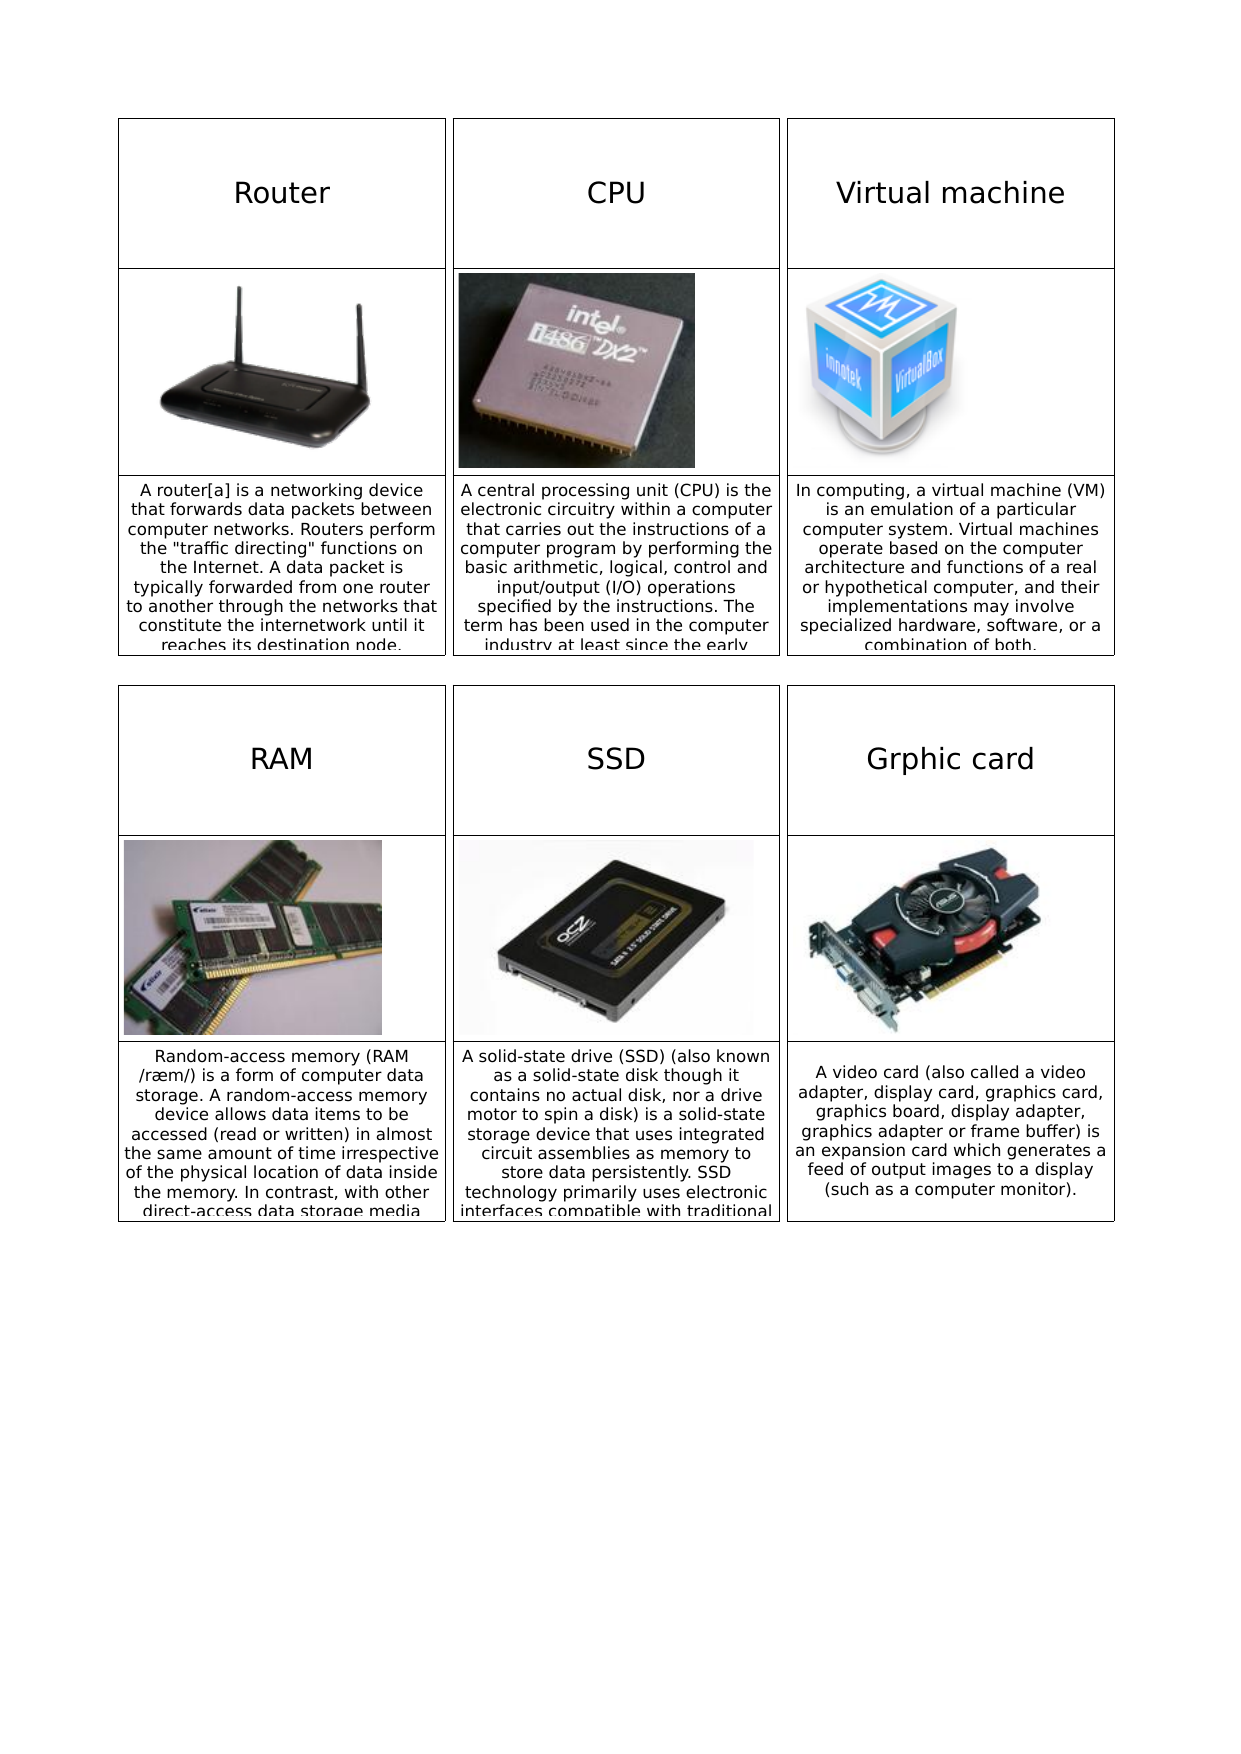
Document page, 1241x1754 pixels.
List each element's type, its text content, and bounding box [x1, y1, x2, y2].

table_cell [119, 836, 445, 1041]
table_cell [788, 836, 1114, 1041]
table_cell Random-access memory (RAM /ræm/) is a form of computer data storage. A random-access memory device allows data items to be accessed (read or written) in almost the same amount of time irrespective of the physical location of data inside the memory. In contrast, with other direct-access data storage media such as hard disks, CD-RWs, DVD-RWs and the older drum memory, the time required to read and write data items varies significantly depending on their physical locations on the recording medium, due to mechanical limitations such as media rotation speeds and arm movement delays. [119, 1042, 445, 1221]
picture [793, 273, 973, 468]
picture [793, 840, 1057, 1035]
table_header Router [119, 119, 445, 268]
table_cell A router[a] is a networking device that forwards data packets between computer networks. Routers perform the "traffic directing" functions on the Internet. A data packet is typically forwarded from one router to another through the networks that constitute the internetwork until it reaches its destination node. [119, 476, 445, 655]
table_header CPU [454, 119, 779, 268]
table_cell In computing, a virtual machine (VM) is an emulation of a particular computer system. Virtual machines operate based on the computer architecture and functions of a real or hypothetical computer, and their implementations may involve specialized hardware, software, or a combination of both. [788, 476, 1114, 655]
picture [123, 273, 416, 468]
table_header Virtual machine [788, 119, 1114, 268]
table_header SSD [454, 686, 779, 834]
picture [458, 273, 695, 468]
table_cell [454, 836, 779, 1041]
table_header Grphic card [788, 686, 1114, 834]
table_header RAM [119, 686, 445, 834]
table_cell [454, 269, 779, 475]
table_cell A solid-state drive (SSD) (also known as a solid-state disk though it contains no actual disk, nor a drive motor to spin a disk) is a solid-state storage device that uses integrated circuit assemblies as memory to store data persistently. SSD technology primarily uses electronic interfaces compatible with traditional block input/output (I/O) hard disk drives, which permit simple replacements in common applications.Additionally, new I/O interfaces, like SATA Express, have been designed to address specific requirements of the SSD technology. [454, 1042, 779, 1221]
table_cell A central processing unit (CPU) is the electronic circuitry within a computer that carries out the instructions of a computer program by performing the basic arithmetic, logical, control and input/output (I/O) operations specified by the instructions. The term has been used in the computer industry at least since the early 1960s. Traditionally, the term "CPU" refers to a processor, more specifically to its processing unit and control unit (CU), distinguishing these core elements of a computer from external components such as main memory and I/O circuitry. [454, 476, 779, 655]
table_cell [788, 269, 1114, 475]
picture [123, 840, 382, 1035]
table_cell [119, 269, 445, 475]
picture [458, 840, 754, 1035]
table_cell A video card (also called a video adapter, display card, graphics card, graphics board, display adapter, graphics adapter or frame buffer) is an expansion card which generates a feed of output images to a display (such as a computer monitor). [788, 1042, 1114, 1221]
